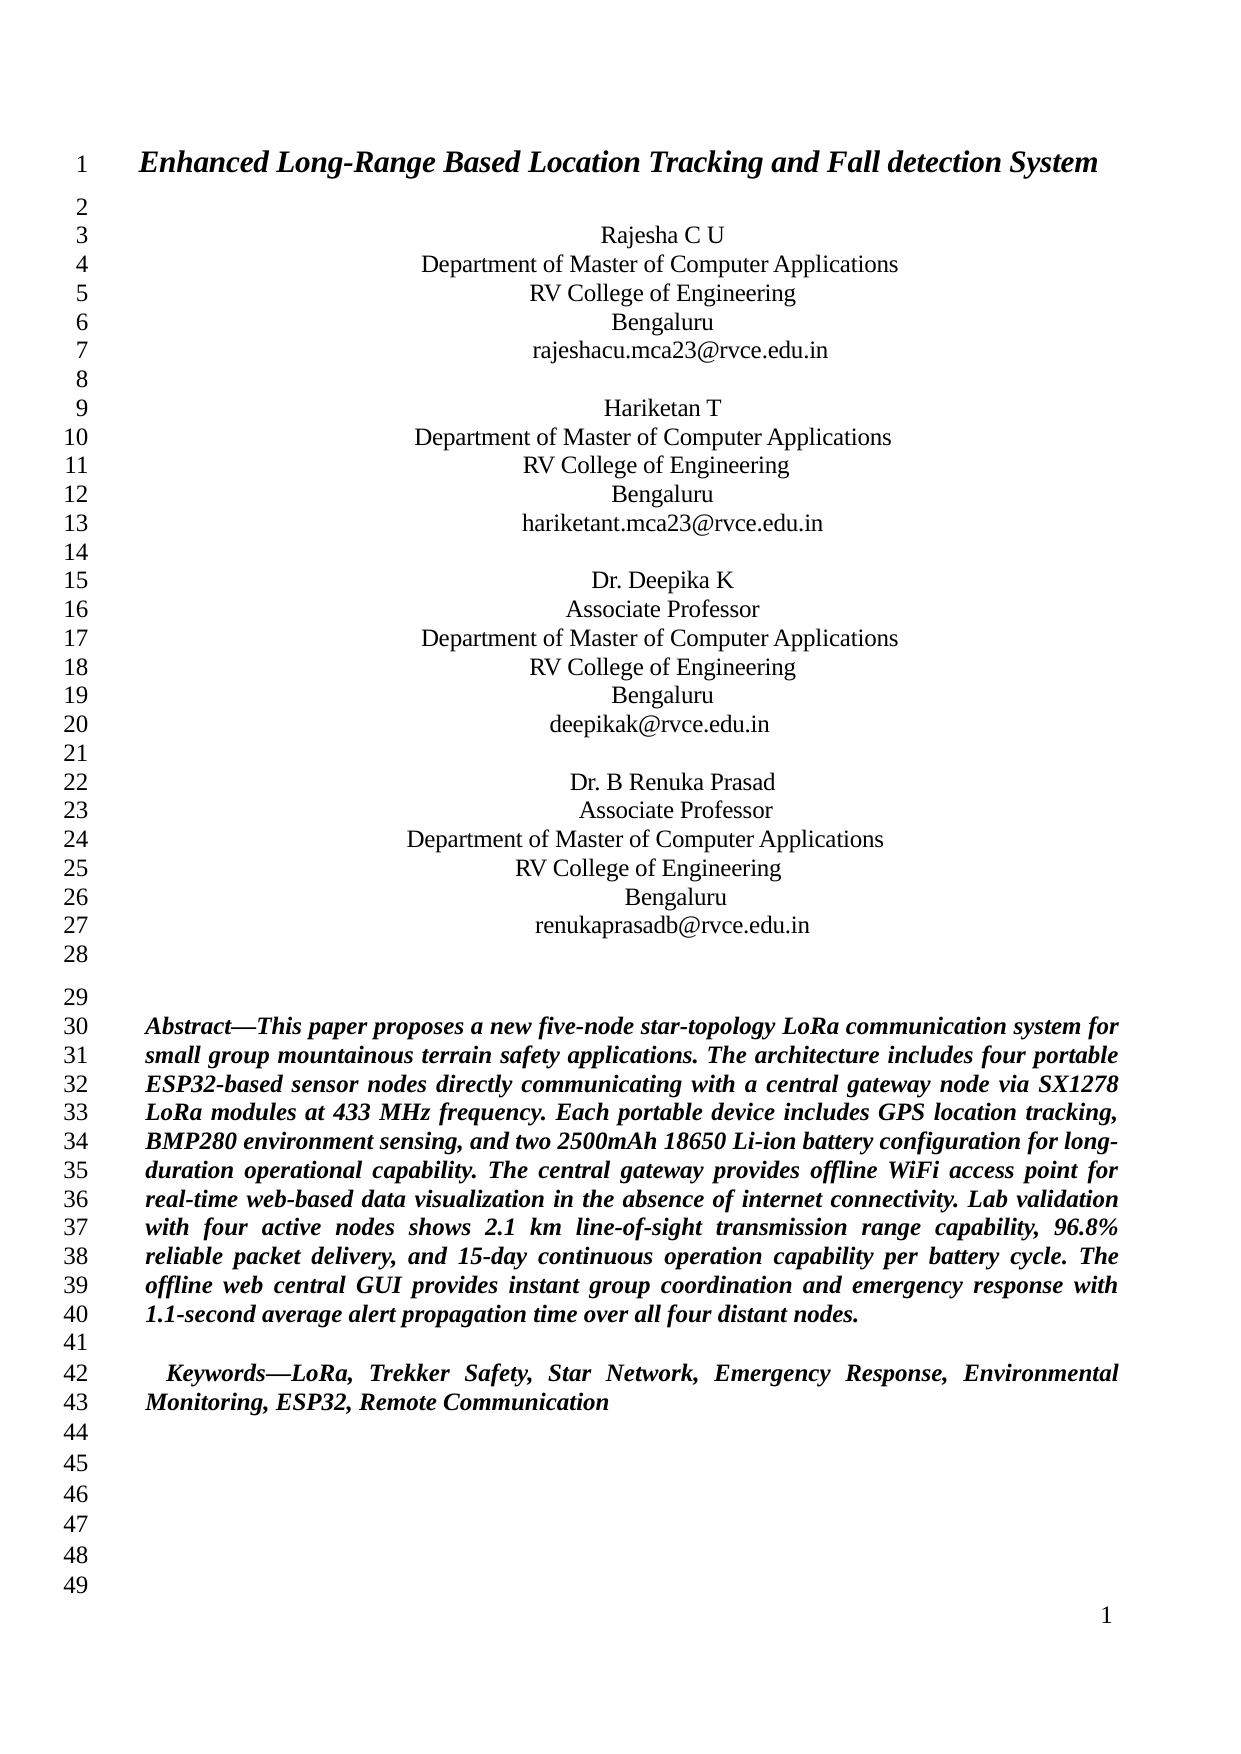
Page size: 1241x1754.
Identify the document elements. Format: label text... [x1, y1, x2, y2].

text deepikak@rvce.edu.in [203, 709, 1122, 738]
text Associate Professor [203, 594, 1122, 623]
text Dr. Deepika K [203, 565, 1122, 594]
text RV College of Engineering [221, 450, 1103, 479]
text Department of Master of Computer Applications [203, 623, 1122, 652]
text Keywords—LoRa, Trekker Safety, Star Network, Emergency Response, Environmental Monitoring, ESP32, Remote Communication [145, 1358, 1122, 1416]
text Department of Master of Computer Applications [193, 824, 1103, 853]
text Bengaluru [247, 882, 1104, 910]
text RV College of Engineering [203, 278, 1122, 307]
text Dr. B Renuka Prasad [247, 767, 1104, 795]
text Abstract—This paper proposes a new five-node star-topology LoRa communication system for small group mountainous terrain safety applications. The architecture includes four portable ESP32-based sensor nodes directly communicating with a central gateway node via SX1278 LoRa modules at 433 MHz frequency. Each portable device includes GPS location tracking, BMP280 environment sensing, and two 2500mAh 18650 Li-ion battery configuration for long-duration operational capability. The central gateway provides offline WiFi access point for real-time web-based data visualization in the absence of internet connectivity. Lab validation with four active nodes shows 2.1 km line-of-sight transmission range capability, 96.8% reliable packet delivery, and 15-day continuous operation capability per battery cycle. The offline web central GUI provides instant group coordination and emergency response with 1.1-second average alert propagation time over all four distant nodes. [145, 1011, 1122, 1327]
text Associate Professor [247, 795, 1104, 824]
text RV College of Engineering [193, 853, 1103, 882]
text hariketant.mca23@rvce.edu.in [247, 508, 1104, 537]
text renukaprasadb@rvce.edu.in [247, 910, 1104, 939]
text RV College of Engineering [203, 652, 1122, 680]
text Department of Master of Computer Applications [203, 249, 1122, 278]
text Bengaluru [203, 307, 1122, 335]
text Bengaluru [203, 680, 1122, 709]
text Rajesha C U [203, 220, 1122, 249]
text Hariketan T [203, 393, 1122, 422]
text rajeshacu.mca23@rvce.edu.in [203, 335, 1122, 364]
subtitle Enhanced Long-Range Based Location Tracking and Fall detection System [118, 143, 1122, 179]
text Department of Master of Computer Applications [202, 422, 1103, 450]
text Bengaluru [221, 479, 1103, 508]
